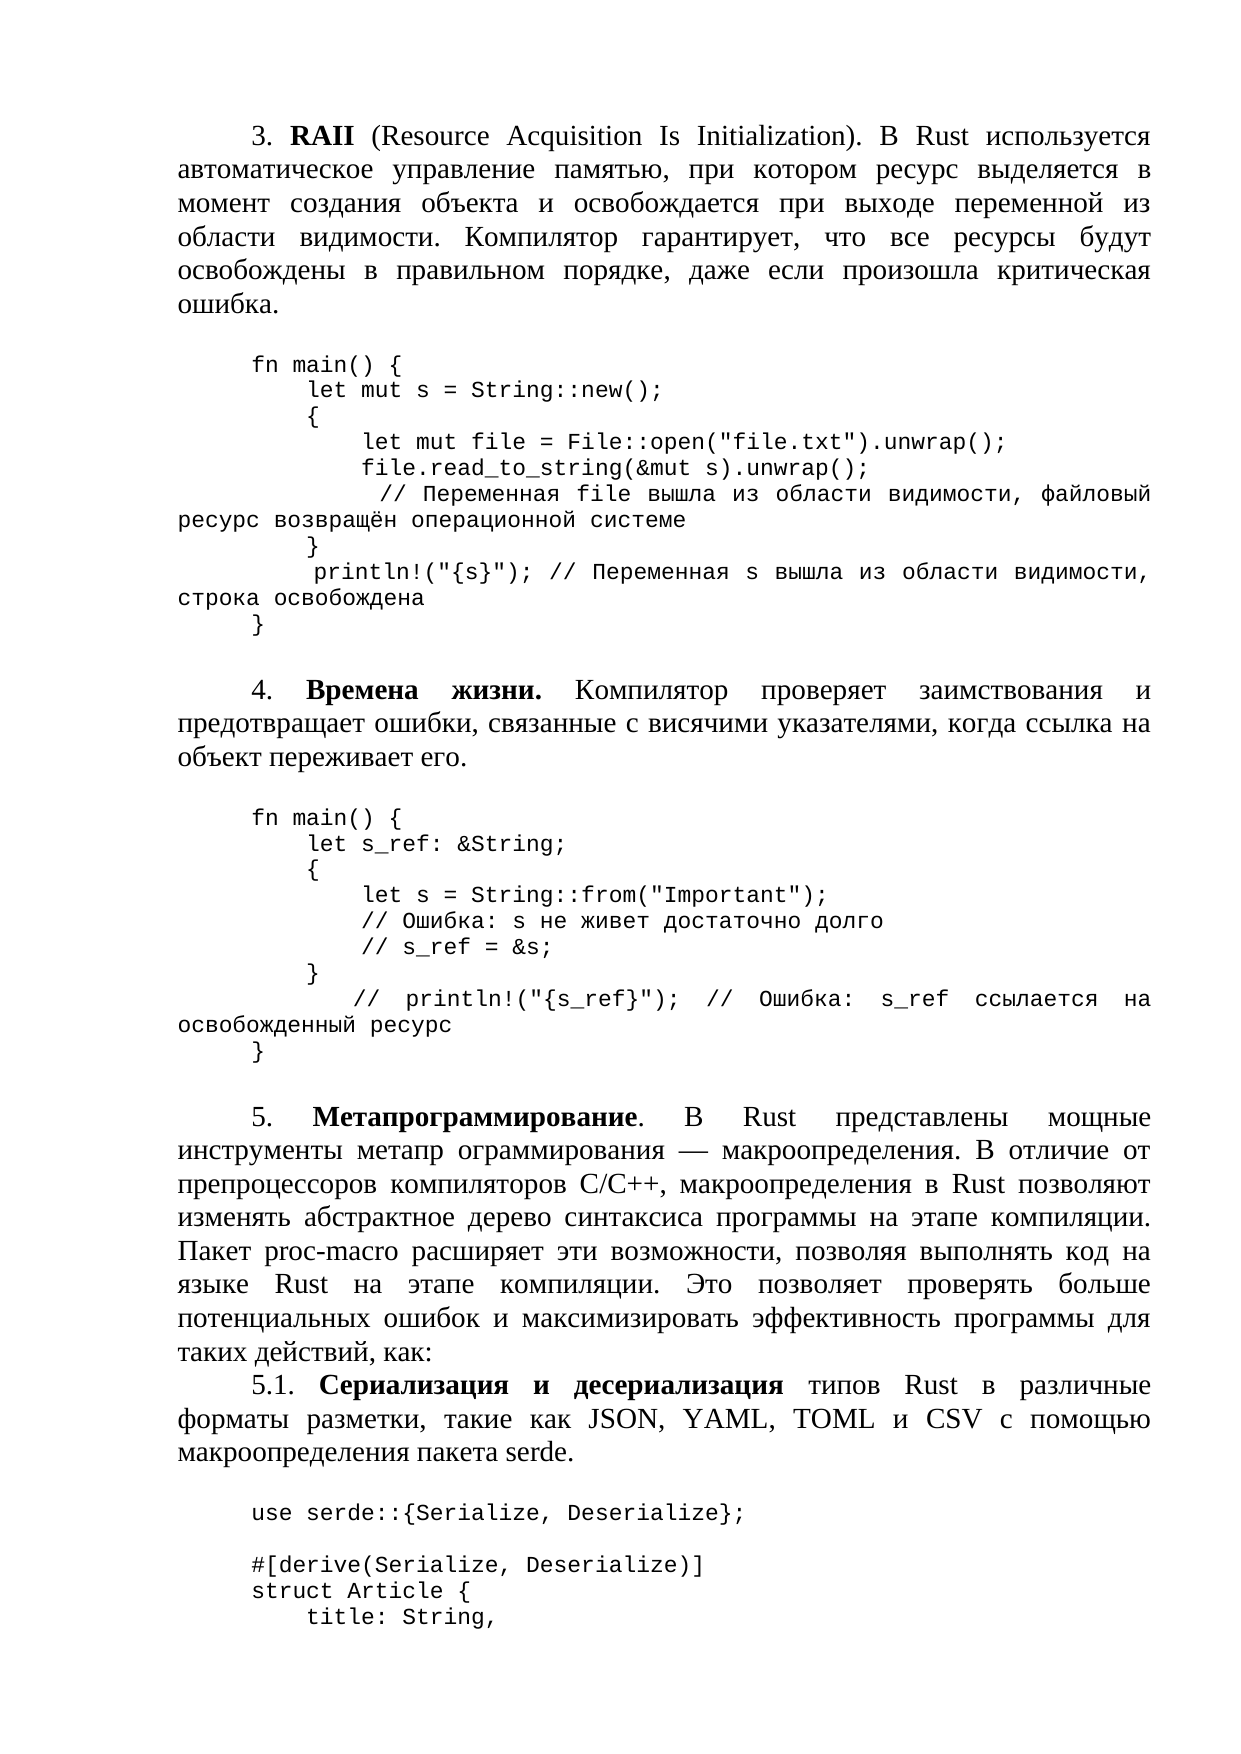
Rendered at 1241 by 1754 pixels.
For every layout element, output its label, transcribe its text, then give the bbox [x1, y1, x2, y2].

text { [177, 858, 1152, 884]
text fn main() { [177, 353, 1152, 379]
text title: String, [177, 1605, 1152, 1631]
text 5. Метапрограммирование. В Rust представлены мощные инструменты метапр ограммирования — макроопределения. В отличие от препроцессоров компиляторов C/C++, макроопределения в Rust позволяют изменять абстрактное дерево синтаксиса программы на этапе компиляции. Пакет proc-macro расширяет эти возможности, позволяя выполнять код на языке Rust на этапе компиляции. Это позволяет проверять больше потенциальных ошибок и максимизировать эффективность программы для таких действий, как: [177, 1099, 1152, 1367]
text // Переменная file вышла из области видимости, файловый ресурс возвращён операционной системе [177, 483, 1152, 534]
text file.read_to_string(&mut s).unwrap(); [177, 457, 1152, 483]
text } [177, 1039, 1152, 1065]
text // Ошибка: s не живет достаточно долго [177, 910, 1152, 936]
text { [177, 405, 1152, 431]
text let s_ref: &String; [177, 832, 1152, 858]
text use serde::{Serialize, Deserialize}; [177, 1501, 1152, 1527]
text // s_ref = &s; [177, 936, 1152, 962]
text } [177, 612, 1152, 638]
text struct Article { [177, 1579, 1152, 1605]
text } [177, 962, 1152, 987]
text fn main() { [177, 806, 1152, 832]
text let s = String::from("Important"); [177, 884, 1152, 910]
text 3. RAII (Resource Acquisition Is Initialization). В Rust используется автоматическое управление памятью, при котором ресурс выделяется в момент создания объекта и освобождается при выходе переменной из области видимости. Компилятор гарантирует, что все ресурсы будут освобождены в правильном порядке, даже если произошла критическая ошибка. [177, 118, 1152, 319]
text println!("{s}"); // Переменная s вышла из области видимости, строка освобождена [177, 560, 1152, 612]
text let mut s = String::new(); [177, 379, 1152, 405]
text let mut file = File::open("file.txt").unwrap(); [177, 431, 1152, 457]
text #[derive(Serialize, Deserialize)] [177, 1553, 1152, 1579]
text } [177, 534, 1152, 560]
text 5.1. Сериализация и десериализация типов Rust в различные форматы разметки, такие как JSON, YAML, TOML и CSV с помощью макроопределения пакета serde. [177, 1367, 1152, 1468]
text 4. Времена жизни. Компилятор проверяет заимствования и предотвращает ошибки, связанные с висячими указателями, когда ссылка на объект переживает его. [177, 672, 1152, 772]
text // println!("{s_ref}"); // Ошибка: s_ref ссылается на освобожденный ресурс [177, 987, 1152, 1039]
